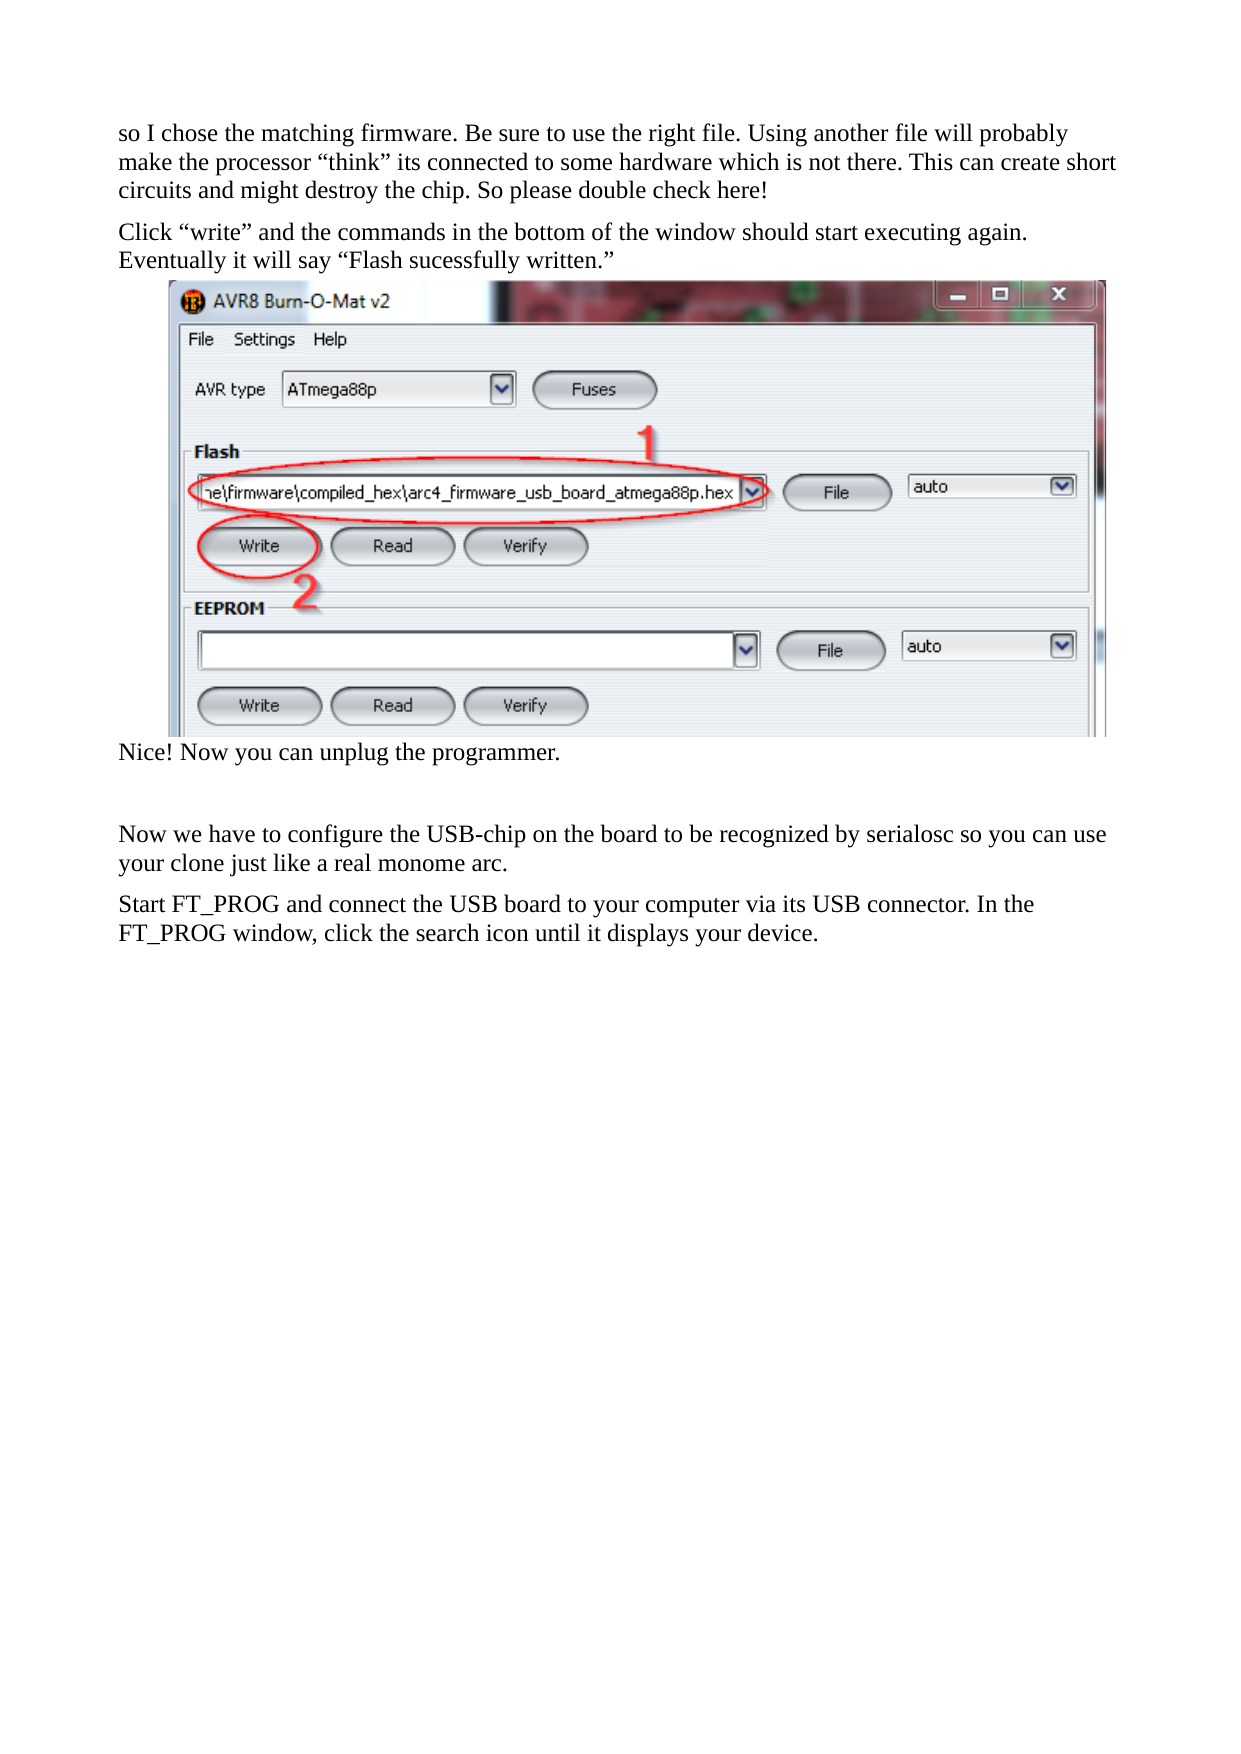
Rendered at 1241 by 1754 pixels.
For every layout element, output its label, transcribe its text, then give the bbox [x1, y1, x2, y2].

picture [168, 280, 1107, 737]
text so I chose the matching firmware. Be sure to use the right file. Using another file will probably make the processor “think” its connected to some hardware which is not there. This can create short circuits and might destroy the chip. So please double check here! [118, 118, 1122, 204]
text Click “write” and the commands in the bottom of the window should start executing again. Eventually it will say “Flash sucessfully written.” [118, 217, 1122, 274]
text Nice! Now you can unplug the programmer. [118, 610, 1122, 766]
text Start FT_PROG and connect the USB board to your computer via its USB connector. In the FT_PROG window, click the search icon until it displays your device. [118, 889, 1122, 947]
text Now we have to configure the USB-chip on the board to be recognized by serialosc so you can use your clone just like a real monome arc. [118, 819, 1122, 877]
